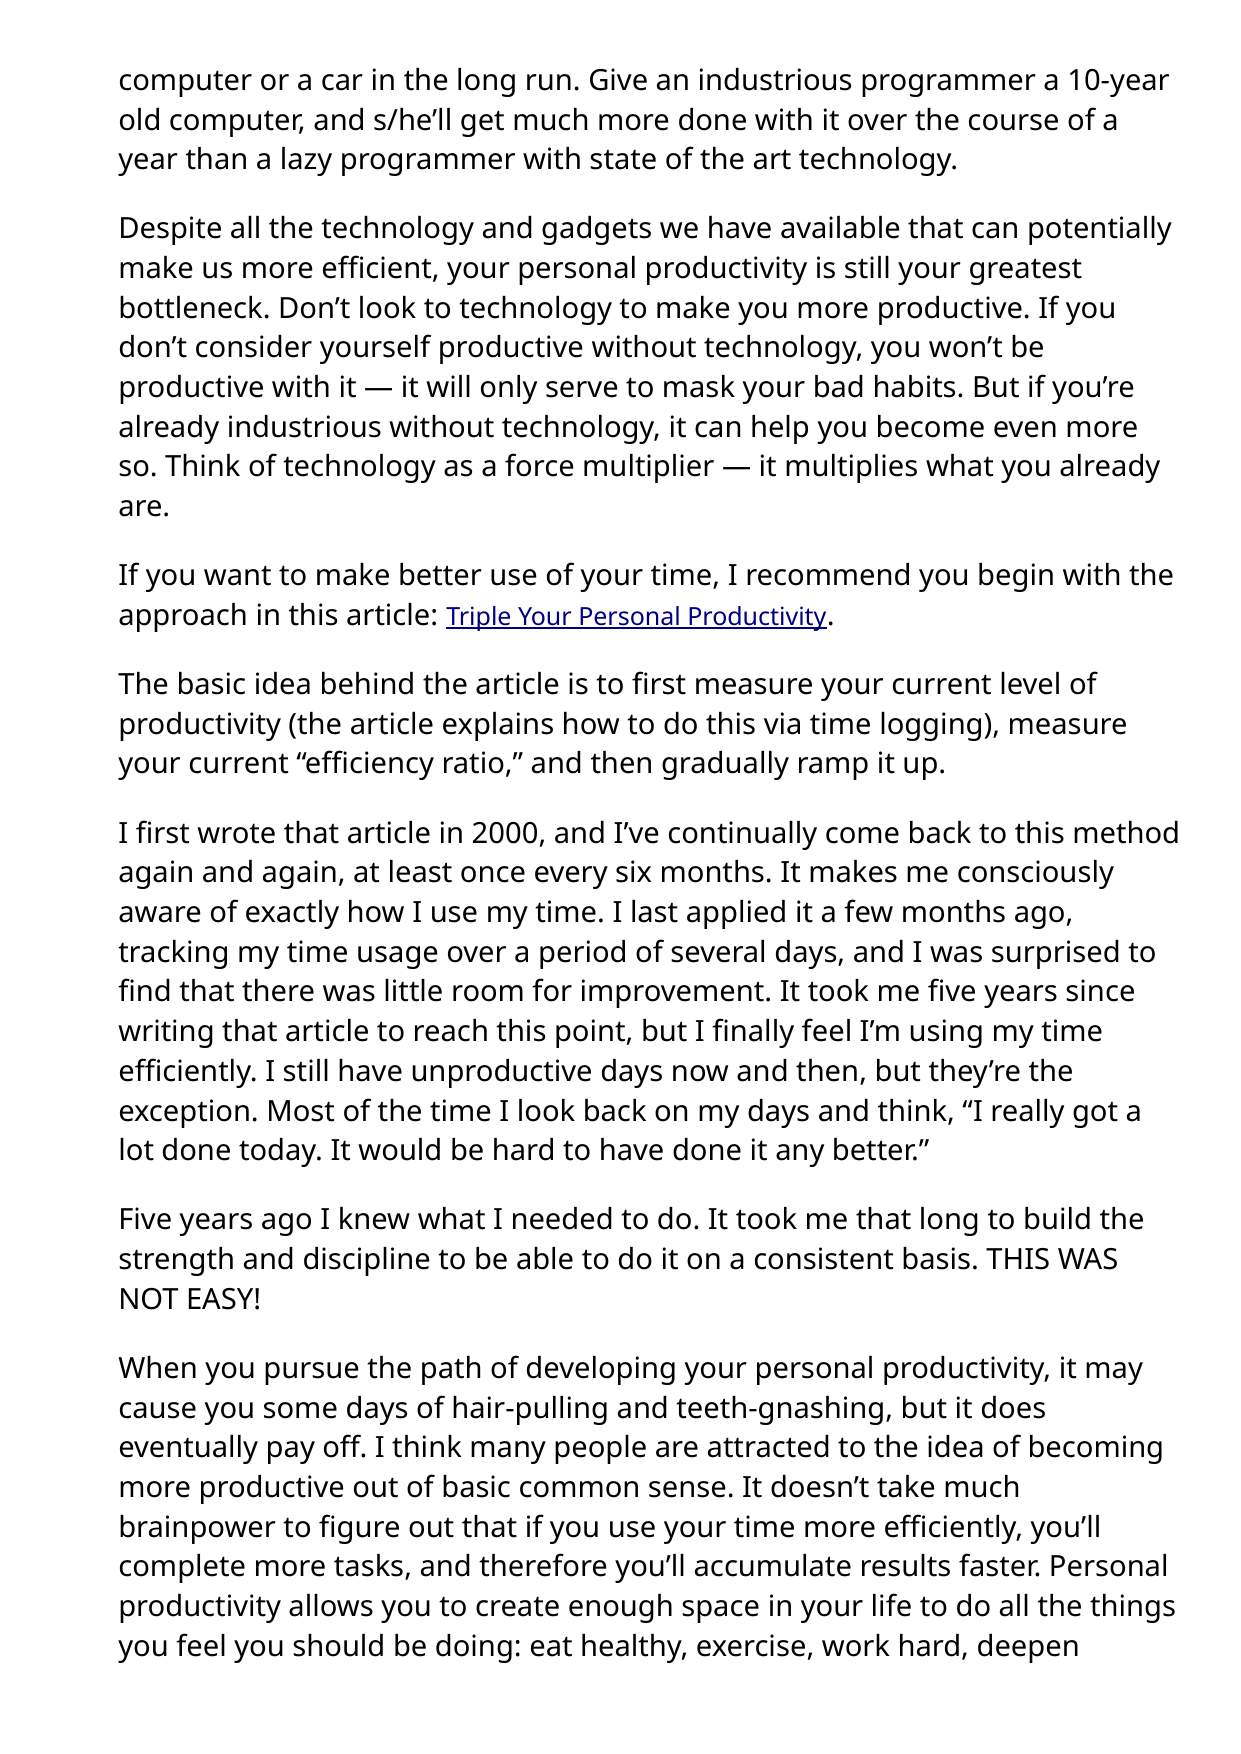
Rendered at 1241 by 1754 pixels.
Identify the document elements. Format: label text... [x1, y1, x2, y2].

text The basic idea behind the article is to first measure your current level of productivity (the article explains how to do this via time logging), measure your current “efficiency ratio,” and then gradually ramp it up. [118, 663, 1181, 782]
text computer or a car in the long run. Give an industrious programmer a 10-year old computer, and s/he’ll get much more done with it over the course of a year than a lazy programmer with state of the art technology. [118, 59, 1181, 178]
text I first wrote that article in 2000, and I’ve continually come back to this method again and again, at least once every six months. It makes me consciously aware of exactly how I use my time. I last applied it a few months ago, tracking my time usage over a period of several days, and I was surprised to find that there was little room for improvement. It took me five years since writing that article to reach this point, but I finally feel I’m using my time efficiently. I still have unproductive days now and then, but they’re the exception. Most of the time I look back on my days and think, “I really got a lot done today. It would be hard to have done it any better.” [118, 812, 1181, 1169]
text Despite all the technology and gadgets we have available that can potentially make us more efficient, your personal productivity is still your greatest bottleneck. Don’t look to technology to make you more productive. If you don’t consider yourself productive without technology, you won’t be productive with it — it will only serve to mask your bad habits. But if you’re already industrious without technology, it can help you become even more so. Think of technology as a force multiplier — it multiplies what you already are. [118, 208, 1181, 525]
text When you pursue the path of developing your personal productivity, it may cause you some days of hair-pulling and teeth-gnashing, but it does eventually pay off. I think many people are attracted to the idea of becoming more productive out of basic common sense. It doesn’t take much brainpower to figure out that if you use your time more efficiently, you’ll complete more tasks, and therefore you’ll accumulate results faster. Personal productivity allows you to create enough space in your life to do all the things you feel you should be doing: eat healthy, exercise, work hard, deepen [118, 1347, 1181, 1665]
text Five years ago I knew what I needed to do. It took me that long to build the strength and discipline to be able to do it on a consistent basis. THIS WAS NOT EASY! [118, 1199, 1181, 1318]
text If you want to make better use of your time, I recommend you begin with the approach in this article: Triple Your Personal Productivity. [118, 554, 1181, 634]
